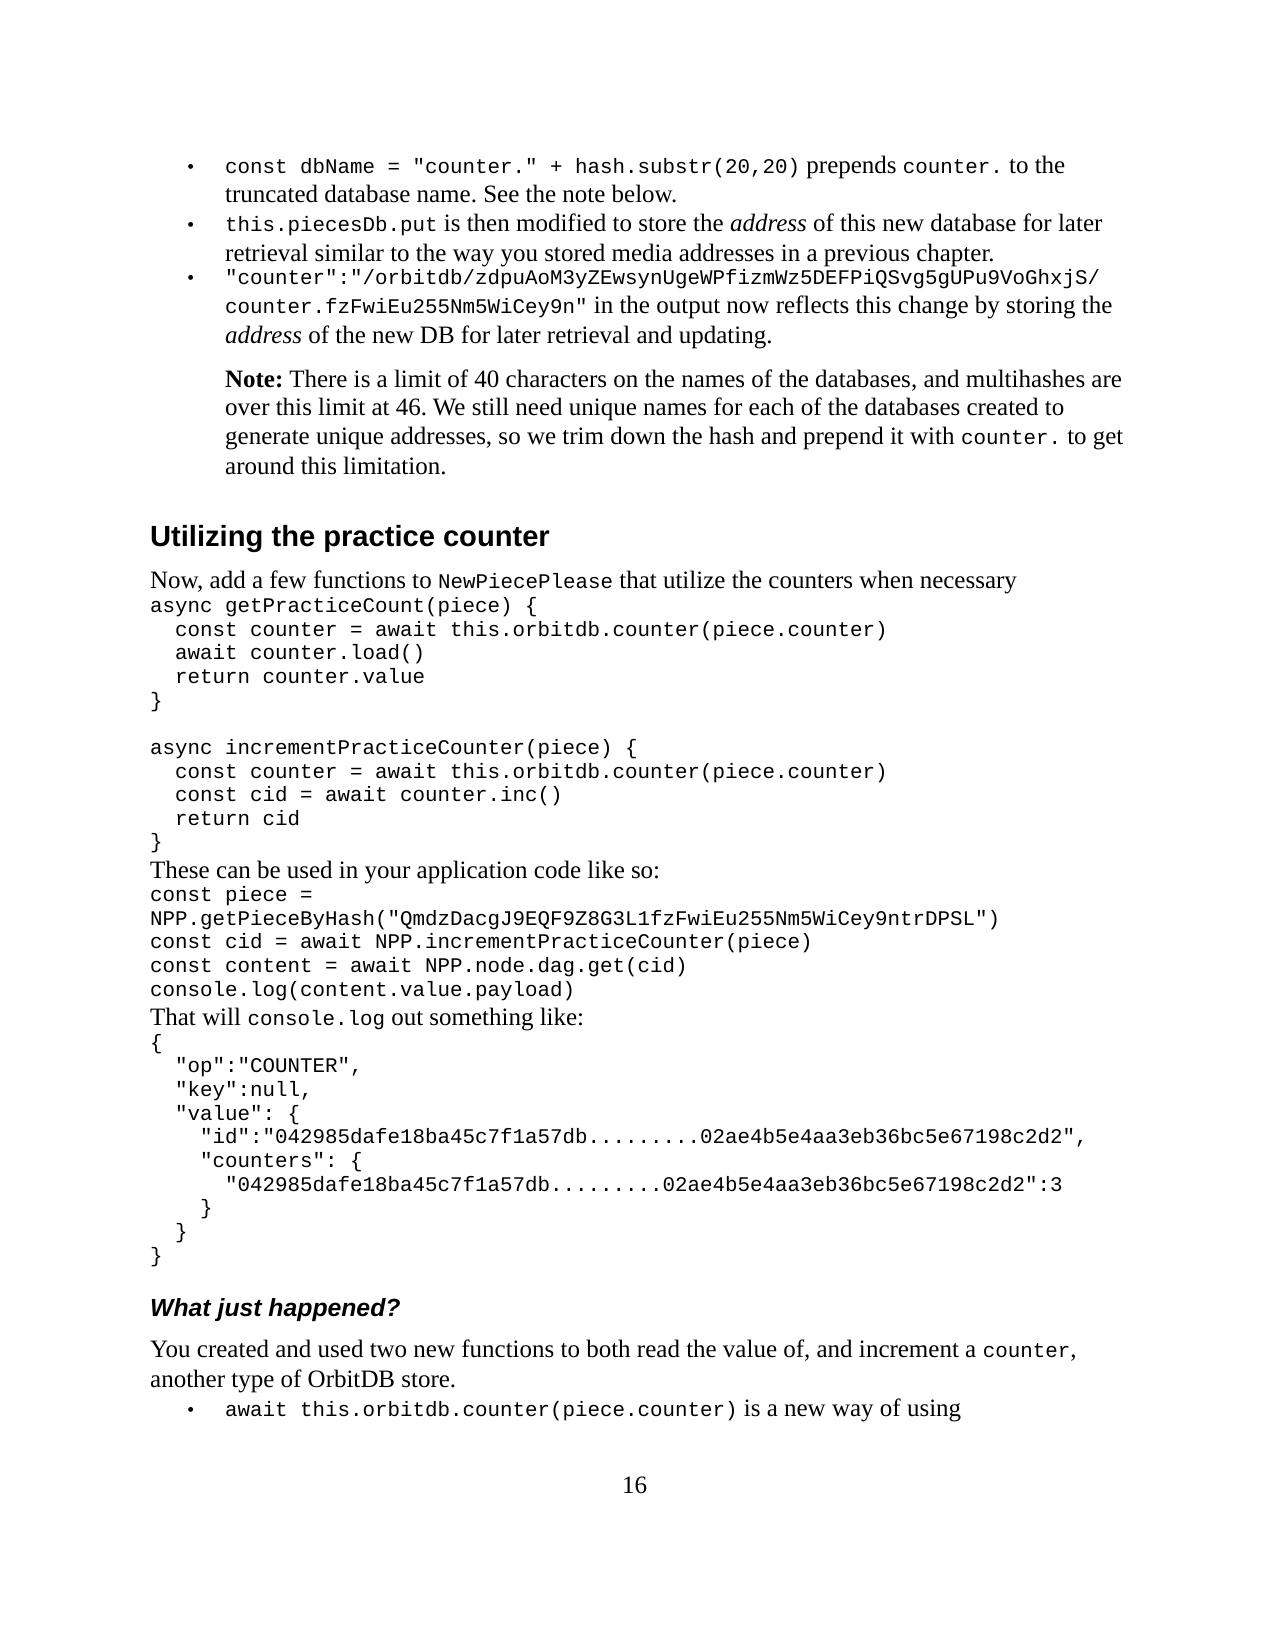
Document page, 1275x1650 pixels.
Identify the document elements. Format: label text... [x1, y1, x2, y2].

text That will console.log out something like: [150, 1002, 1125, 1032]
text const counter = await this.orbitdb.counter(piece.counter) [150, 761, 1125, 784]
text You created and used two new functions to both read the value of, and increment a counter, another type of OrbitDB store. [150, 1334, 1125, 1393]
text "op":"COUNTER", [150, 1055, 1125, 1079]
text "id":"042985dafe18ba45c7f1a57db.........02ae4b5e4aa3eb36bc5e67198c2d2", [150, 1126, 1125, 1150]
text Note: There is a limit of 40 characters on the names of the databases, and multihashes are over this limit at 46. We still need unique names for each of the databases created to generate unique addresses, so we trim down the hash and prepend it with counter. to get around this limitation. [225, 364, 1125, 479]
text await counter.load() [150, 642, 1125, 666]
text async getPracticeCount(piece) { [150, 595, 1125, 619]
text "counters": { [150, 1150, 1125, 1174]
subtitle What just happened? [150, 1293, 1125, 1322]
text "042985dafe18ba45c7f1a57db.........02ae4b5e4aa3eb36bc5e67198c2d2":3 [150, 1174, 1125, 1197]
text return counter.value [150, 666, 1125, 690]
text return cid [150, 808, 1125, 832]
text } [150, 832, 1125, 855]
text const cid = await counter.inc() [150, 784, 1125, 808]
text console.log(content.value.payload) [150, 978, 1125, 1002]
text These can be used in your application code like so: [150, 855, 1125, 884]
text const content = await NPP.node.dag.get(cid) [150, 955, 1125, 978]
list const dbName = "counter." + hash.substr(20,20) prepends counter. to the truncated database name. See the note below. [187, 150, 1125, 208]
text } [150, 1244, 1125, 1268]
text const counter = await this.orbitdb.counter(piece.counter) [150, 619, 1125, 642]
list "counter":"/orbitdb/zdpuAoM3yZEwsynUgeWPfizmWz5DEFPiQSvg5gUPu9VoGhxjS/counter.fzFwiEu255Nm5WiCey9n" in the output now reflects this change by storing the address of the new DB for later retrieval and updating. [187, 267, 1125, 349]
text async incrementPracticeCounter(piece) { [150, 737, 1125, 761]
text { [150, 1032, 1125, 1055]
list this.piecesDb.put is then modified to store the address of this new database for later retrieval similar to the way you stored media addresses in a previous chapter. [187, 208, 1125, 267]
text "value": { [150, 1103, 1125, 1126]
subtitle Utilizing the practice counter [150, 519, 1125, 553]
text const cid = await NPP.incrementPracticeCounter(piece) [150, 931, 1125, 955]
text const piece = NPP.getPieceByHash("QmdzDacgJ9EQF9Z8G3L1fzFwiEu255Nm5WiCey9ntrDPSL") [150, 884, 1125, 931]
text } [150, 690, 1125, 713]
text } [150, 1221, 1125, 1244]
list await this.orbitdb.counter(piece.counter) is a new way of using [187, 1393, 1125, 1422]
text "key":null, [150, 1079, 1125, 1103]
text Now, add a few functions to NewPiecePlease that utilize the counters when necessary [150, 566, 1125, 595]
text } [150, 1197, 1125, 1221]
